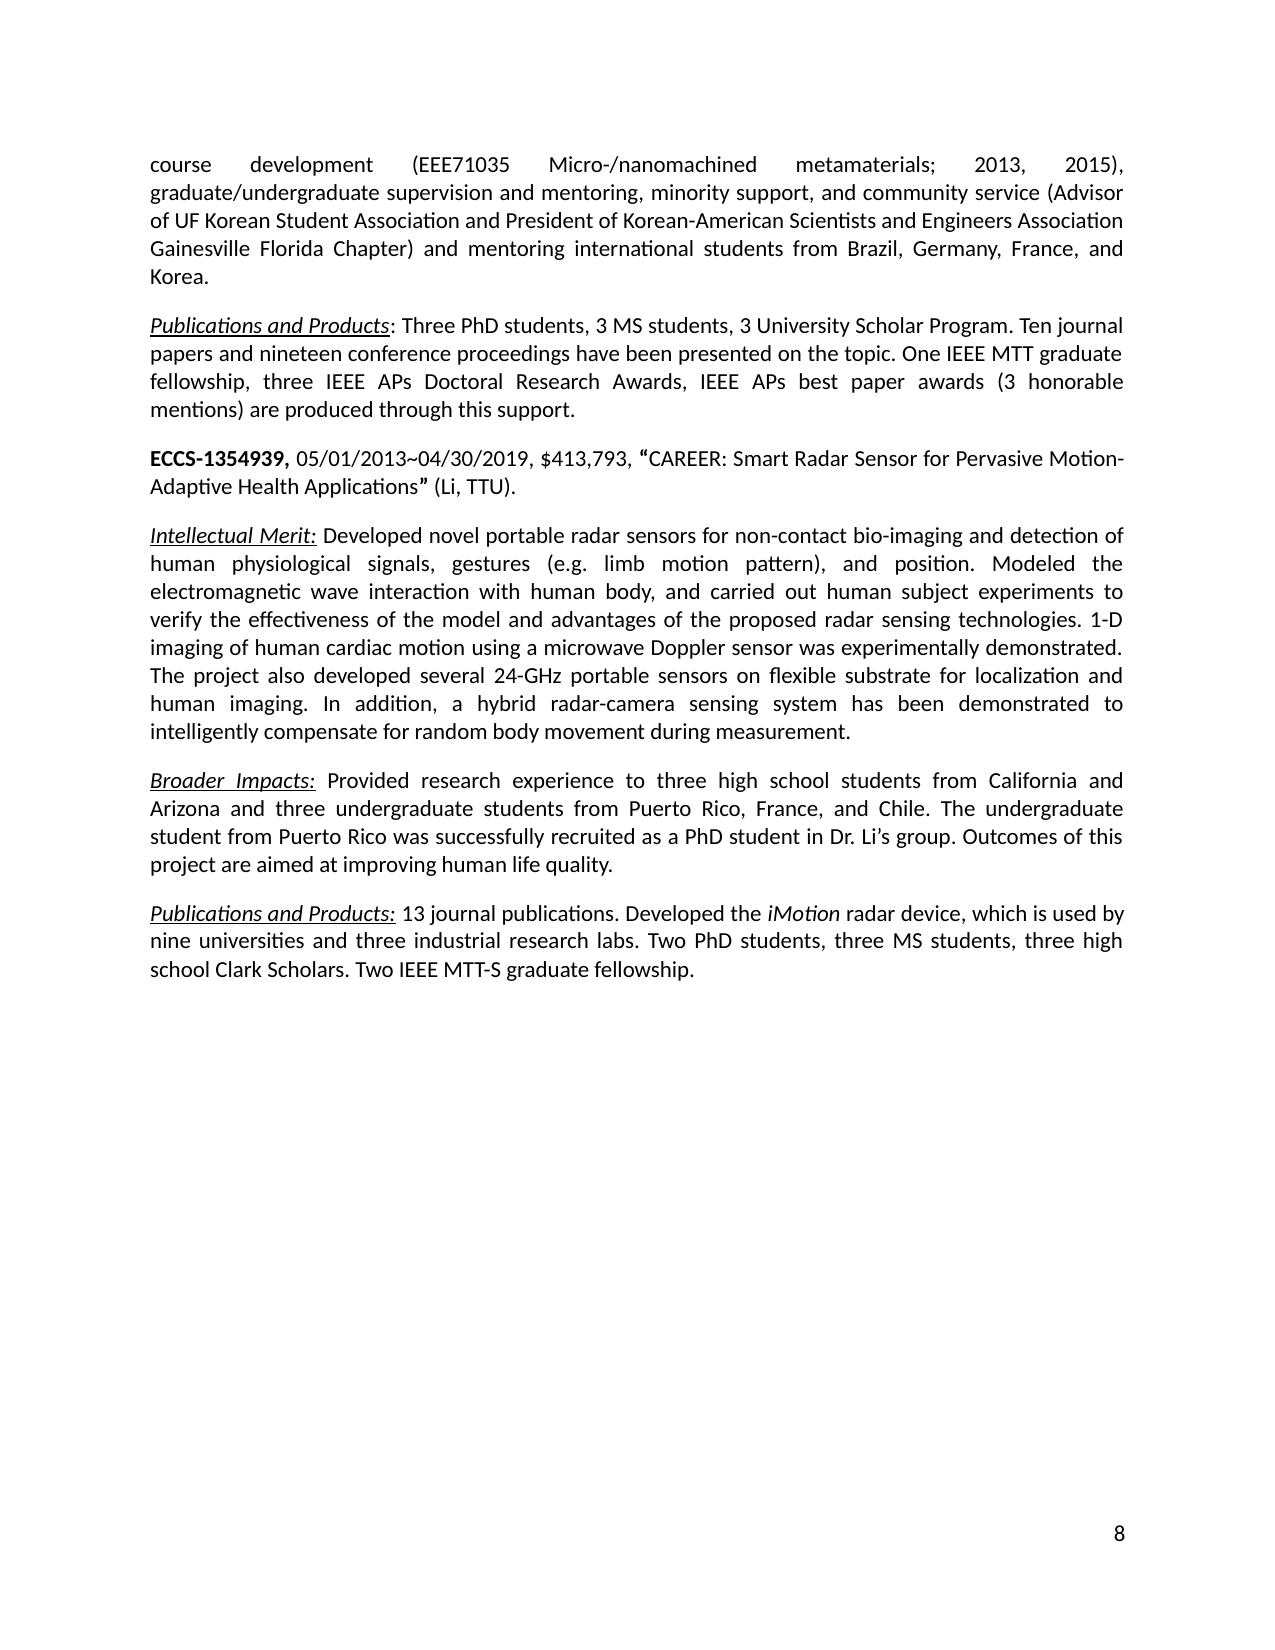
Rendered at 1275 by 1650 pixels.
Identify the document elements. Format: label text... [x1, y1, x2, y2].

text course development (EEE71035 Micro-/nanomachined metamaterials; 2013, 2015), graduate/undergraduate supervision and mentoring, minority support, and community service (Advisor of UF Korean Student Association and President of Korean-American Scientists and Engineers Association Gainesville Florida Chapter) and mentoring international students from Brazil, Germany, France, and Korea. [150, 150, 1125, 290]
text Publications and Products: 13 journal publications. Developed the iMotion radar device, which is used by nine universities and three industrial research labs. Two PhD students, three MS students, three high school Clark Scholars. Two IEEE MTT-S graduate fellowship. [150, 899, 1125, 983]
text ECCS-1354939, 05/01/2013~04/30/2019, $413,793, “CAREER: Smart Radar Sensor for Pervasive Motion-Adaptive Health Applications” (Li, TTU). [150, 444, 1125, 500]
text Intellectual Merit: Developed novel portable radar sensors for non-contact bio-imaging and detection of human physiological signals, gestures (e.g. limb motion pattern), and position. Modeled the electromagnetic wave interaction with human body, and carried out human subject experiments to verify the effectiveness of the model and advantages of the proposed radar sensing technologies. 1-D imaging of human cardiac motion using a microwave Doppler sensor was experimentally demonstrated. The project also developed several 24-GHz portable sensors on flexible substrate for localization and human imaging. In addition, a hybrid radar-camera sensing system has been demonstrated to intelligently compensate for random body movement during measurement. [150, 521, 1125, 745]
text Publications and Products: Three PhD students, 3 MS students, 3 University Scholar Program. Ten journal papers and nineteen conference proceedings have been presented on the topic. One IEEE MTT graduate fellowship, three IEEE APs Doctoral Research Awards, IEEE APs best paper awards (3 honorable mentions) are produced through this support. [150, 311, 1125, 423]
text Broader Impacts: Provided research experience to three high school students from California and Arizona and three undergraduate students from Puerto Rico, France, and Chile. The undergraduate student from Puerto Rico was successfully recruited as a PhD student in Dr. Li’s group. Outcomes of this project are aimed at improving human life quality. [150, 766, 1125, 878]
